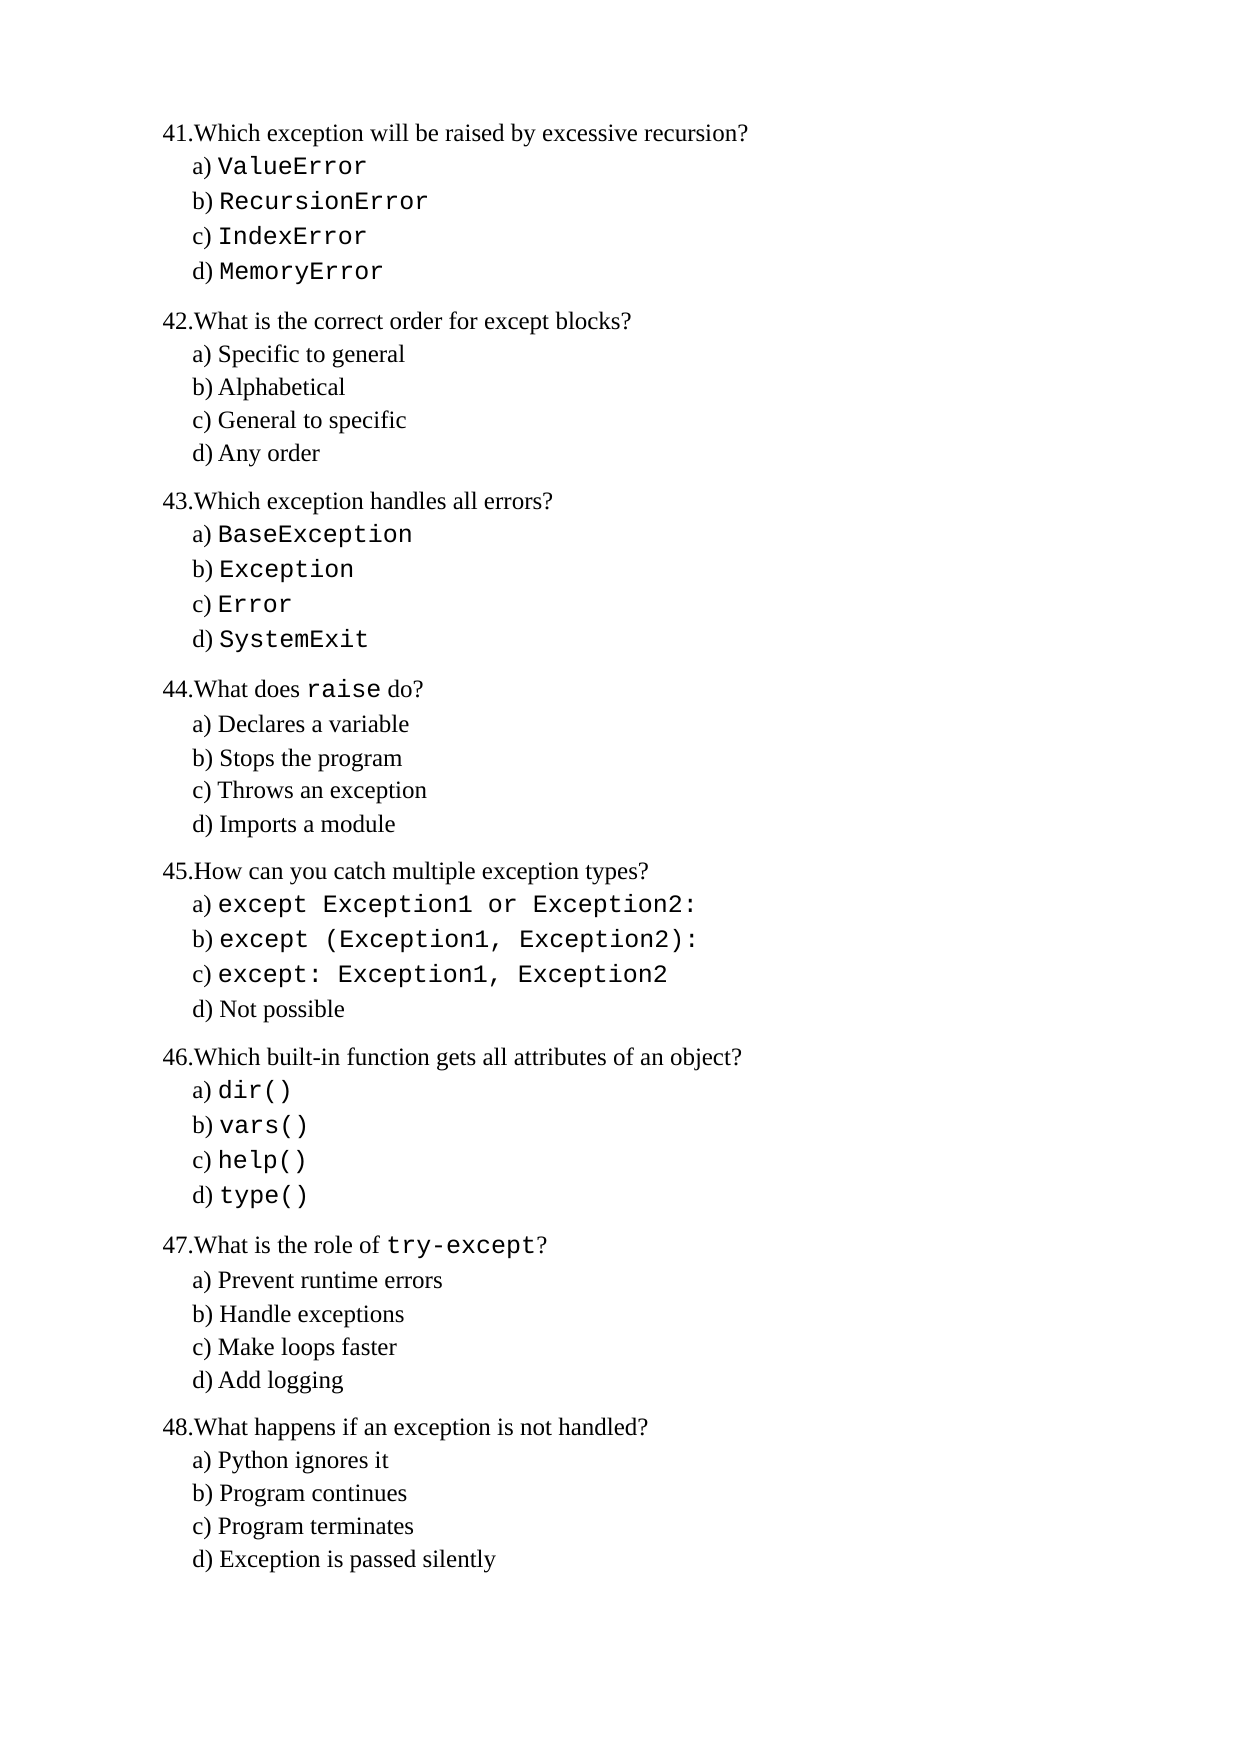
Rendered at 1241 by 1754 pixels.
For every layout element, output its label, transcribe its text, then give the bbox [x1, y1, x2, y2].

list What is the correct order for except blocks? a) Specific to general b) Alphabetical c) General to specific d) Any order [162, 306, 1122, 467]
list Which exception will be raised by excessive recursion? a) ValueError b) RecursionError c) IndexError d) MemoryError [162, 118, 1122, 287]
list What is the role of try-except? a) Prevent runtime errors b) Handle exceptions c) Make loops faster d) Add logging [162, 1231, 1122, 1393]
list What happens if an exception is not handled? a) Python ignores it b) Program continues c) Program terminates d) Exception is passed silently [162, 1412, 1122, 1573]
list Which built-in function gets all attributes of an object? a) dir() b) vars() c) help() d) type() [162, 1042, 1122, 1211]
list Which exception handles all errors? a) BaseException b) Exception c) Error d) SystemExit [162, 486, 1122, 655]
list How can you catch multiple exception types? a) except Exception1 or Exception2: b) except (Exception1, Exception2): c) except: Exception1, Exception2 d) Not possible [162, 856, 1122, 1023]
list What does raise do? a) Declares a variable b) Stops the program c) Throws an exception d) Imports a module [162, 674, 1122, 837]
